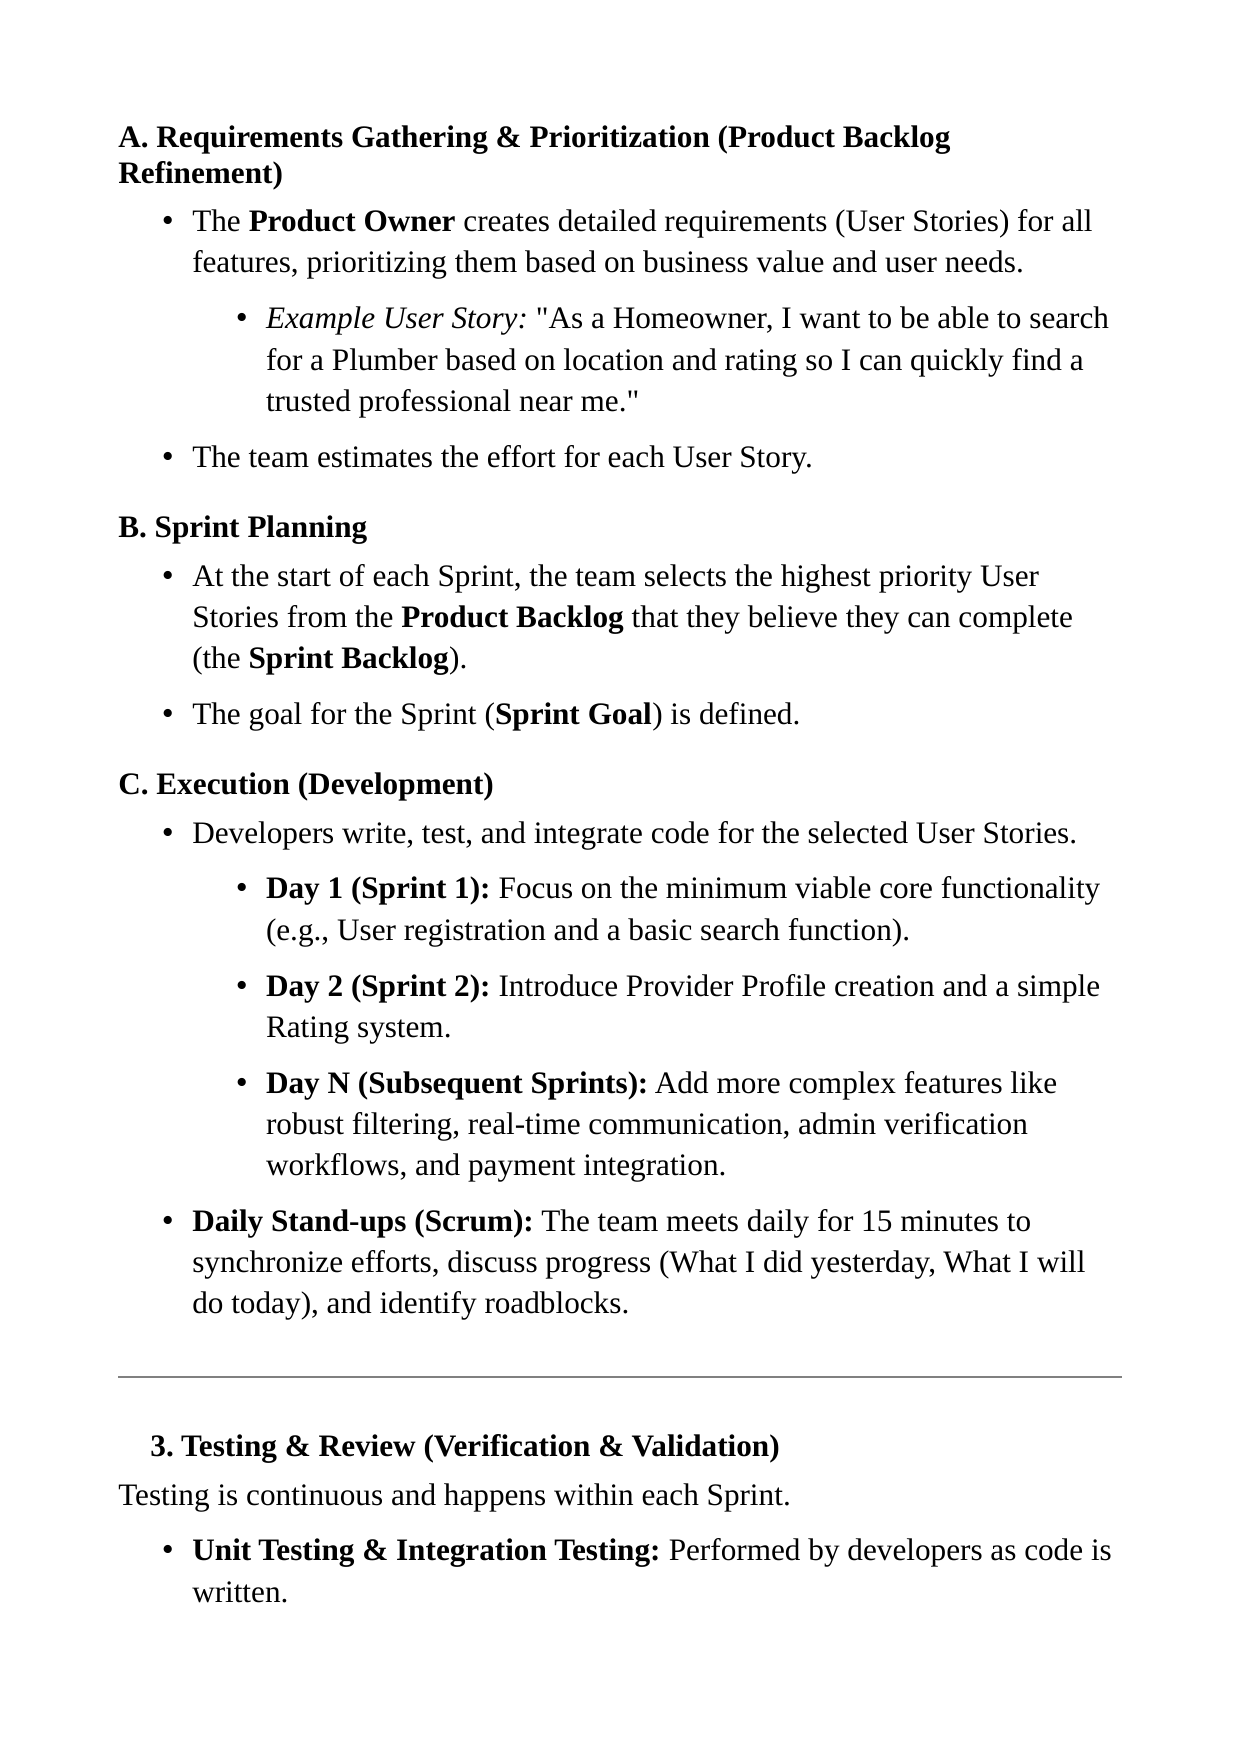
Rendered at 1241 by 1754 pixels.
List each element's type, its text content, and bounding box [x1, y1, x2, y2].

subtitle 🧪 3. Testing & Review (Verification & Validation) [118, 1427, 1122, 1463]
subtitle A. Requirements Gathering & Prioritization (Product Backlog Refinement) [118, 118, 1122, 190]
list Day N (Subsequent Sprints): Add more complex features like robust filtering, real-time communication, admin verification workflows, and payment integration. [236, 1064, 1122, 1182]
list The goal for the Sprint (Sprint Goal) is defined. [162, 695, 1122, 731]
list Daily Stand-ups (Scrum): The team meets daily for 15 minutes to synchronize efforts, discuss progress (What I did yesterday, What I will do today), and identify roadblocks. [162, 1202, 1122, 1321]
list Day 2 (Sprint 2): Introduce Provider Profile creation and a simple Rating system. [236, 967, 1122, 1044]
list Developers write, test, and integrate code for the selected User Stories. [162, 814, 1122, 850]
list Day 1 (Sprint 1): Focus on the minimum viable core functionality (e.g., User registration and a basic search function). [236, 870, 1122, 947]
subtitle B. Sprint Planning [118, 508, 1122, 544]
list The Product Owner creates detailed requirements (User Stories) for all features, prioritizing them based on business value and user needs. [162, 202, 1122, 280]
list Example User Story: "As a Homeowner, I want to be able to search for a Plumber based on location and rating so I can quickly find a trusted professional near me." [236, 299, 1122, 418]
list The team estimates the effort for each User Story. [162, 438, 1122, 474]
text Testing is continuous and happens within each Sprint. [118, 1476, 1122, 1512]
list At the start of each Sprint, the team selects the highest priority User Stories from the Product Backlog that they believe they can complete (the Sprint Backlog). [162, 557, 1122, 675]
list Unit Testing & Integration Testing: Performed by developers as code is written. [162, 1532, 1122, 1609]
subtitle C. Execution (Development) [118, 766, 1122, 801]
